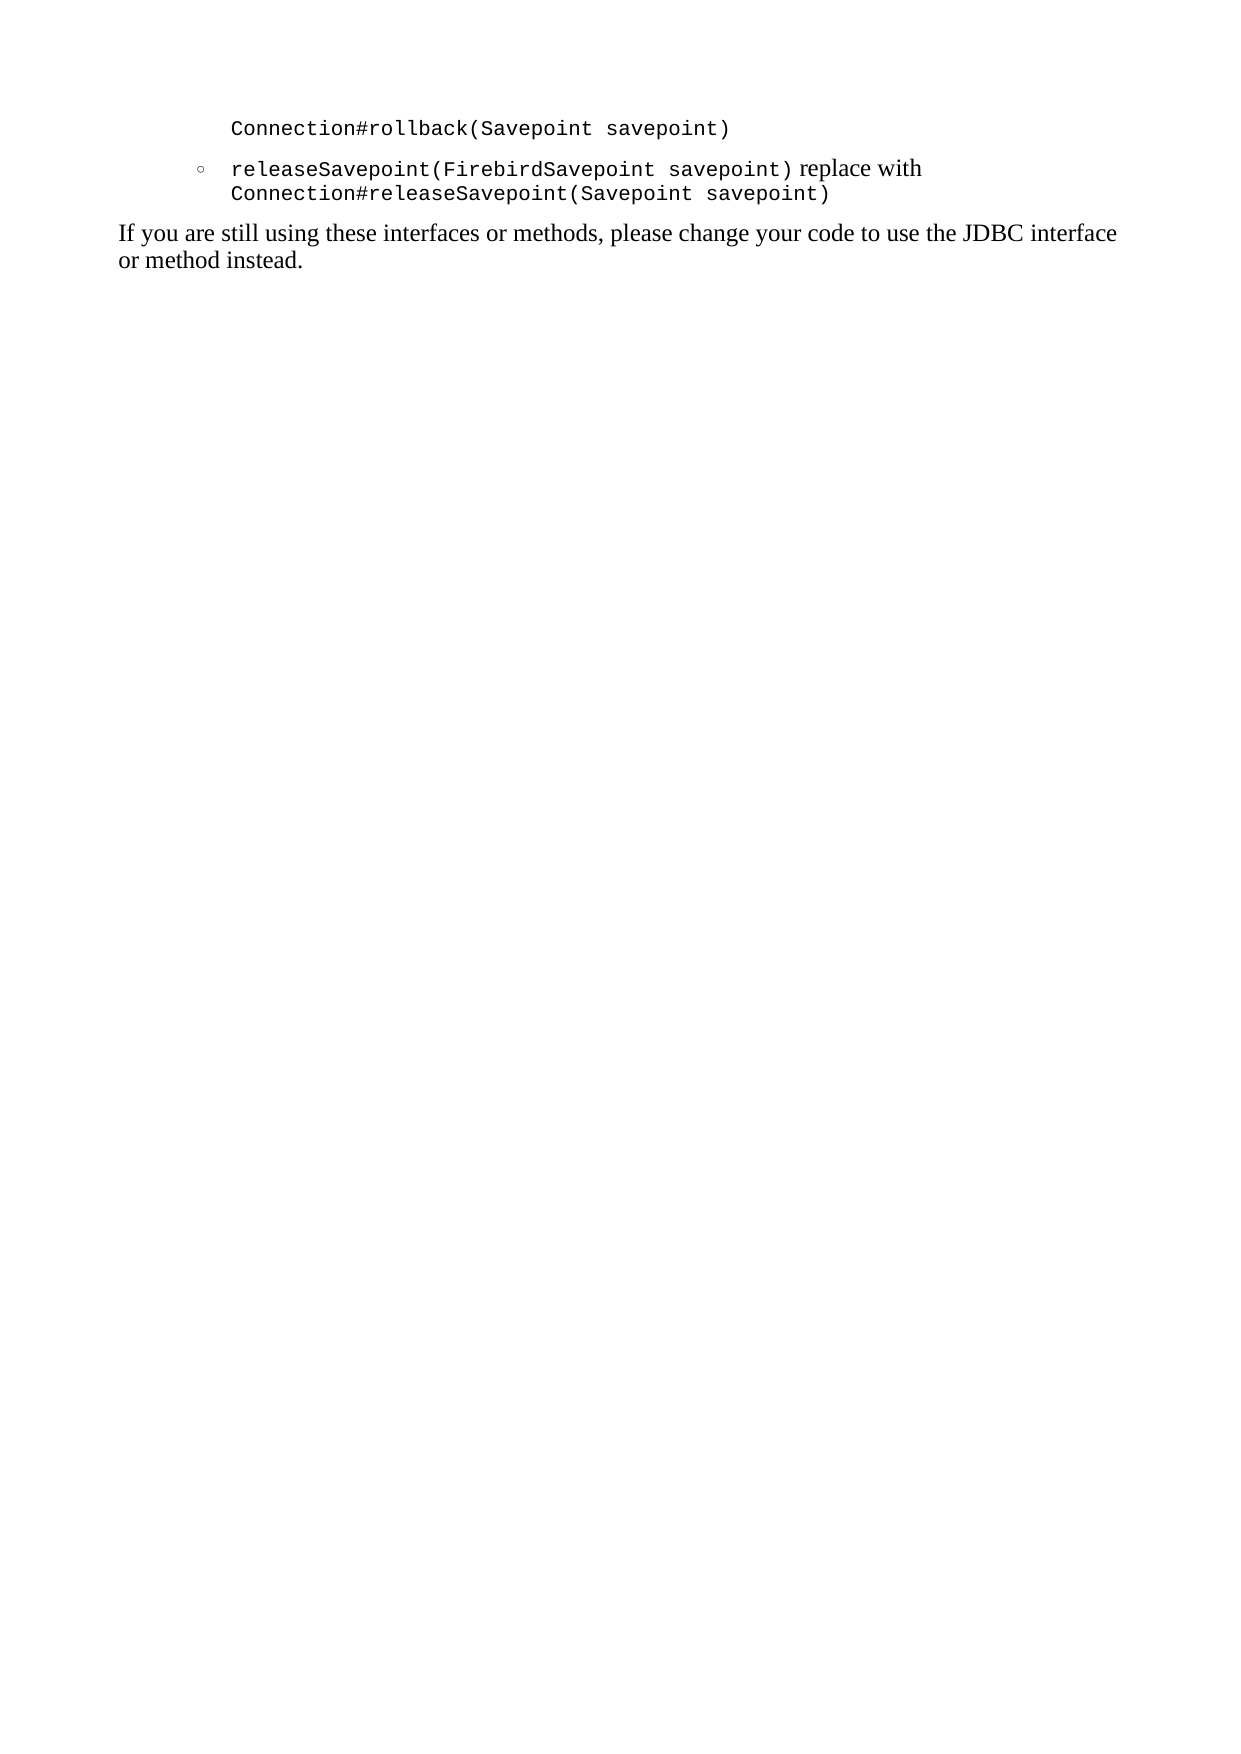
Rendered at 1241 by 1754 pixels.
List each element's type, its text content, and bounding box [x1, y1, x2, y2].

list releaseSavepoint(FirebirdSavepoint savepoint) replace with Connection#releaseSavepoint(Savepoint savepoint) [193, 154, 1122, 206]
list Connection#rollback(Savepoint savepoint) [193, 118, 1122, 142]
text If you are still using these interfaces or methods, please change your code to use the JDBC interface or method instead. [118, 219, 1122, 274]
